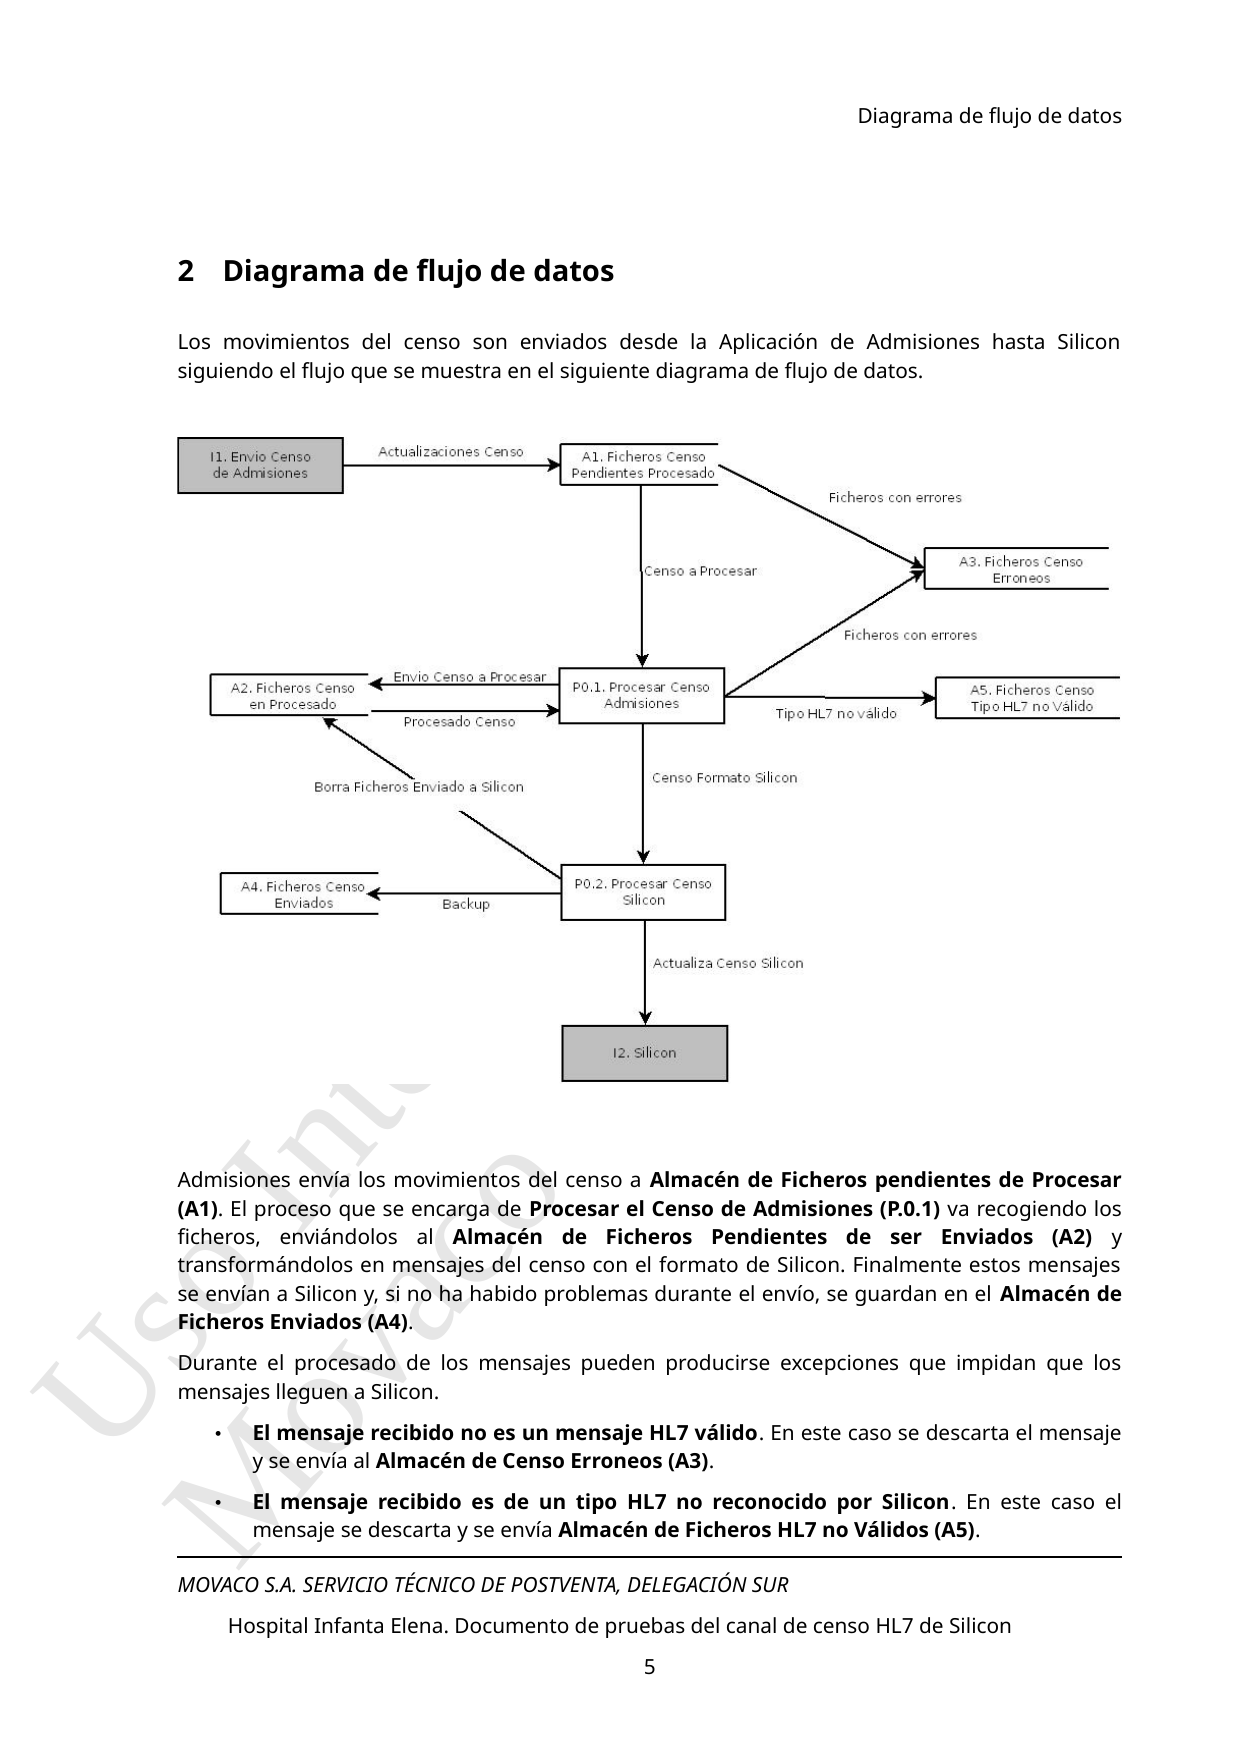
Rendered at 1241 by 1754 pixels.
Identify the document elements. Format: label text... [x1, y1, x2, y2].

list El mensaje recibido no es un mensaje HL7 válido. En este caso se descarta el mensaje y se envía al Almacén de Censo Erroneos (A3). [242, 1418, 1122, 1474]
subtitle Diagrama de flujo de datos [177, 250, 1122, 290]
text Admisiones envía los movimientos del censo a Almacén de Ficheros pendientes de Procesar (A1). El proceso que se encarga de Procesar el Censo de Admisiones (P.0.1) va recogiendo los ficheros, enviándolos al Almacén de Ficheros Pendientes de ser Enviados (A2) y transformándolos en mensajes del censo con el formato de Silicon. Finalmente estos mensajes se envían a Silicon y, si no ha habido problemas durante el envío, se guardan en el Almacén de Ficheros Enviados (A4). [177, 1165, 1122, 1336]
text Los movimientos del censo son enviados desde la Aplicación de Admisiones hasta Silicon siguiendo el flujo que se muestra en el siguiente diagrama de flujo de datos. [177, 327, 1122, 384]
text Durante el procesado de los mensajes pueden producirse excepciones que impidan que los mensajes lleguen a Silicon. [177, 1348, 1122, 1405]
list El mensaje recibido es de un tipo HL7 no reconocido por Silicon. En este caso el mensaje se descarta y se envía Almacén de Ficheros HL7 no Válidos (A5). [215, 1487, 1122, 1544]
picture [177, 437, 1122, 1084]
